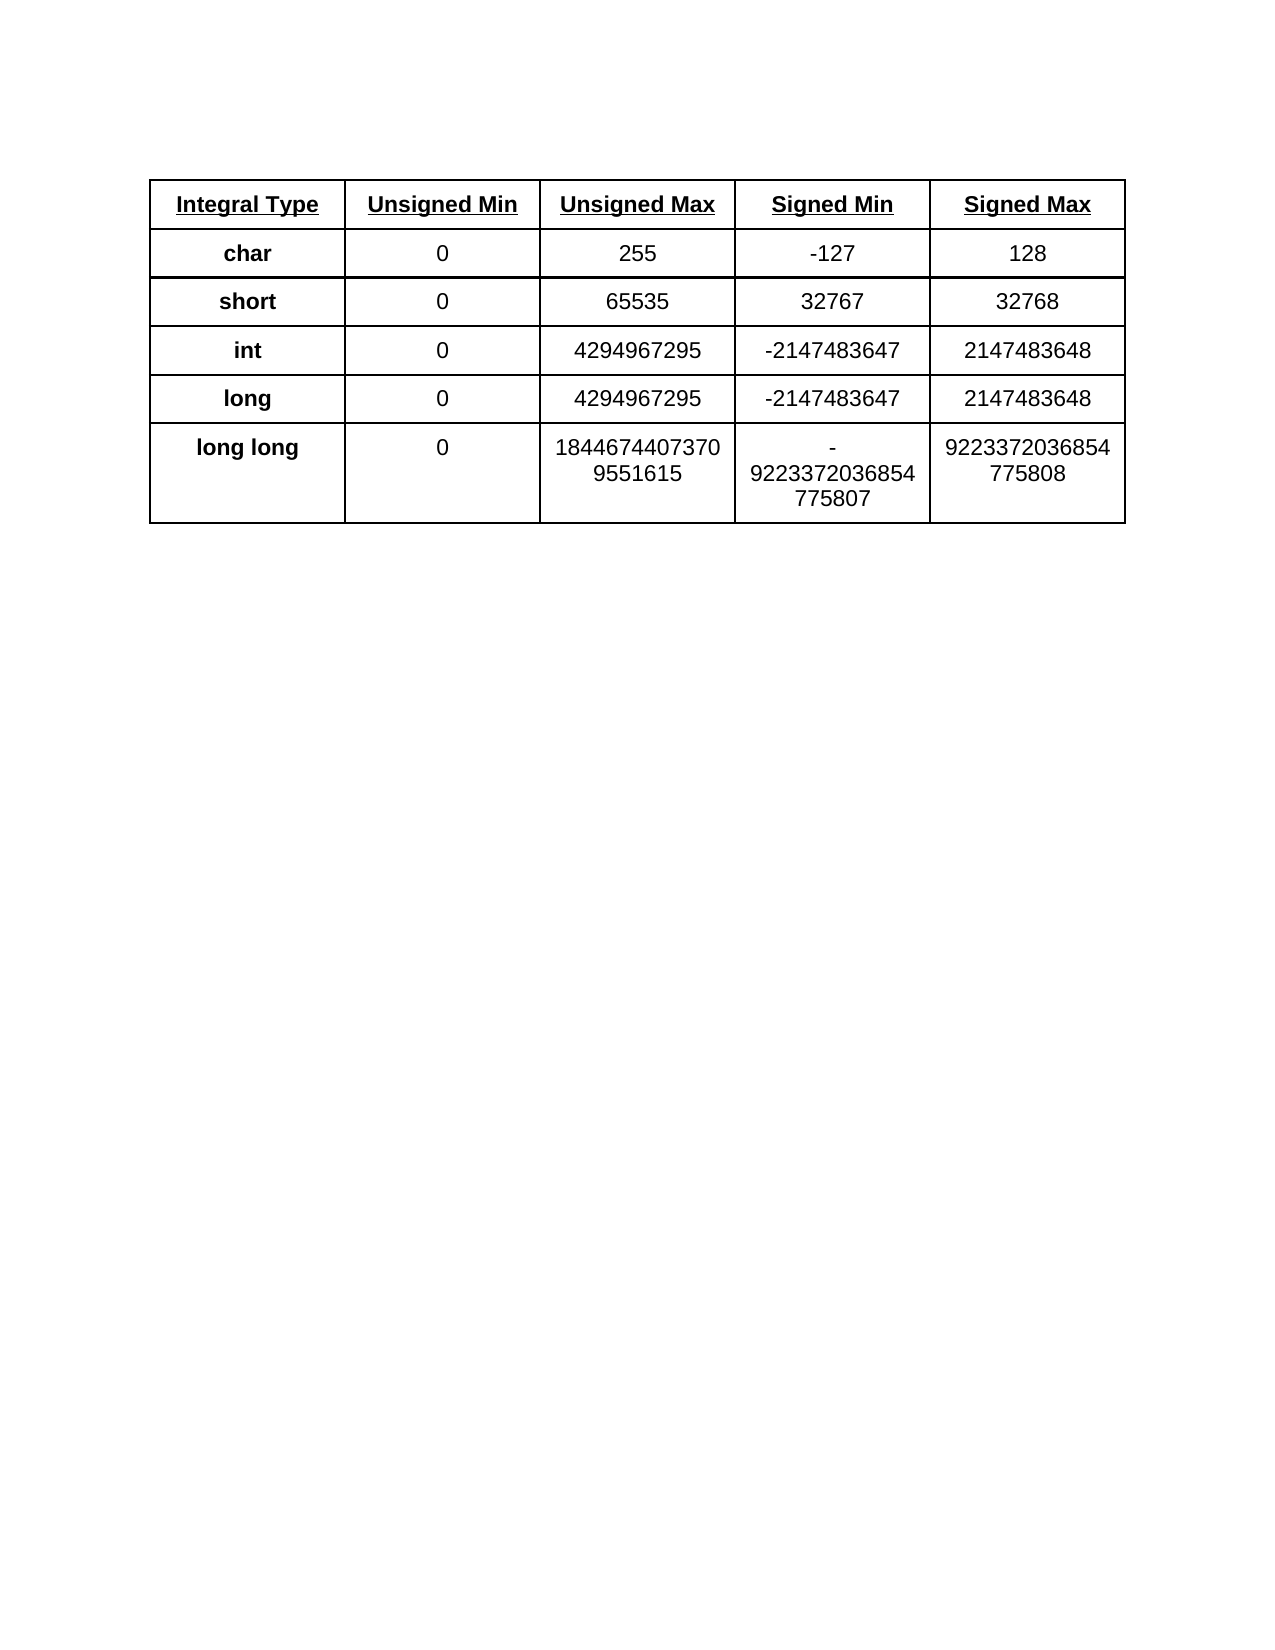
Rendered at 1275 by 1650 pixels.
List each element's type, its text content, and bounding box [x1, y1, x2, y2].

table_cell -2147483647 [736, 376, 929, 422]
table_cell char [151, 230, 344, 276]
table_cell long long [151, 424, 344, 522]
table_cell 32768 [931, 279, 1124, 325]
table_cell 9223372036854775808 [931, 424, 1124, 522]
table_cell short [151, 279, 344, 325]
table_header Unsigned Min [346, 181, 539, 228]
table_cell 255 [541, 230, 734, 276]
table_header Signed Min [736, 181, 929, 228]
table_cell 0 [346, 327, 539, 373]
table_cell 0 [346, 279, 539, 325]
table_cell int [151, 327, 344, 373]
table_cell 0 [346, 230, 539, 276]
table_cell 4294967295 [541, 376, 734, 422]
table_header Signed Max [931, 181, 1124, 228]
table_cell 4294967295 [541, 327, 734, 373]
table_cell 32767 [736, 279, 929, 325]
table_cell -127 [736, 230, 929, 276]
table_cell 0 [346, 376, 539, 422]
table_cell 0 [346, 424, 539, 522]
table_cell 128 [931, 230, 1124, 276]
table_header Unsigned Max [541, 181, 734, 228]
table_cell 2147483648 [931, 376, 1124, 422]
table_cell -9223372036854775807 [736, 424, 929, 522]
table_cell 65535 [541, 279, 734, 325]
table_cell 18446744073709551615 [541, 424, 734, 522]
table_cell 2147483648 [931, 327, 1124, 373]
table_cell -2147483647 [736, 327, 929, 373]
table_cell long [151, 376, 344, 422]
table_header Integral Type [151, 181, 344, 228]
